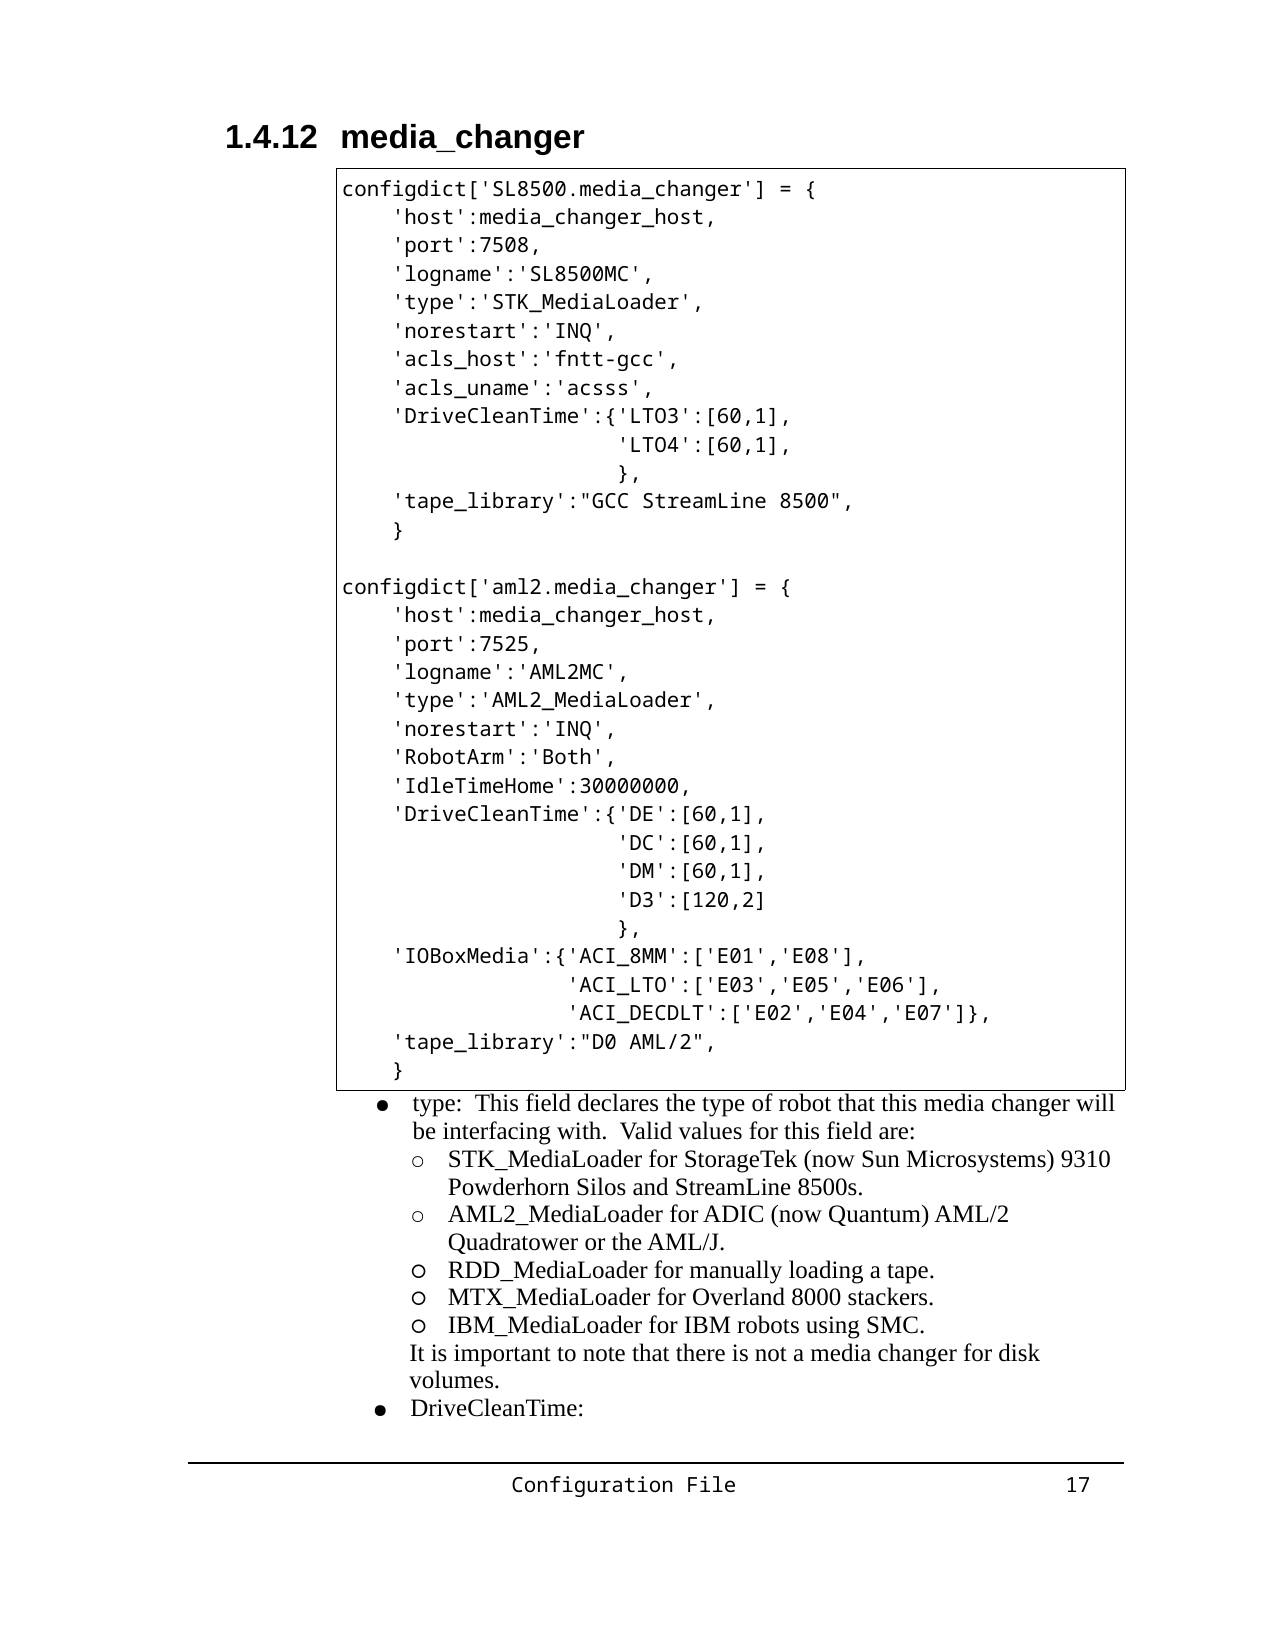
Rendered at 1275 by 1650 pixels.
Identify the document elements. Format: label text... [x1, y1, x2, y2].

list type: This field declares the type of robot that this media changer will be interfacing with. Valid values for this field are: [375, 1091, 1125, 1145]
list AML2_MediaLoader for ADIC (now Quantum) AML/2 Quadratower or the AML/J. [410, 1200, 1125, 1256]
list RDD_MediaLoader for manually loading a tape. [410, 1256, 1125, 1283]
subtitle media_changer [187, 118, 1125, 155]
list STK_MediaLoader for StorageTek (now Sun Microsystems) 9310 Powderhorn Silos and StreamLine 8500s. [410, 1145, 1125, 1200]
list MTX_MediaLoader for Overland 8000 stackers. [410, 1283, 1125, 1311]
list IBM_MediaLoader for IBM robots using SMC. [410, 1311, 1125, 1339]
table_header configdict['SL8500.media_changer'] = { 'host':media_changer_host, 'port':7508, 'logname':'SL8500MC', 'type':'STK_MediaLoader', 'norestart':'INQ', 'acls_host':'fntt-gcc', 'acls_uname':'acsss', 'DriveCleanTime':{'LTO3':[60,1], 'LTO4':[60,1], }, 'tape_library':"GCC StreamLine 8500", } configdict['aml2.media_changer'] = { 'host':media_changer_host, 'port':7525, 'logname':'AML2MC', 'type':'AML2_MediaLoader', 'norestart':'INQ', 'RobotArm':'Both', 'IdleTimeHome':30000000, 'DriveCleanTime':{'DE':[60,1], 'DC':[60,1], 'DM':[60,1], 'D3':[120,2] }, 'IOBoxMedia':{'ACI_8MM':['E01','E08'], 'ACI_LTO':['E03','E05','E06'], 'ACI_DECDLT':['E02','E04','E07']}, 'tape_library':"D0 AML/2", } [337, 169, 1125, 1089]
list DriveCleanTime: [373, 1394, 1125, 1422]
text It is important to note that there is not a media changer for disk volumes. [409, 1339, 1125, 1394]
